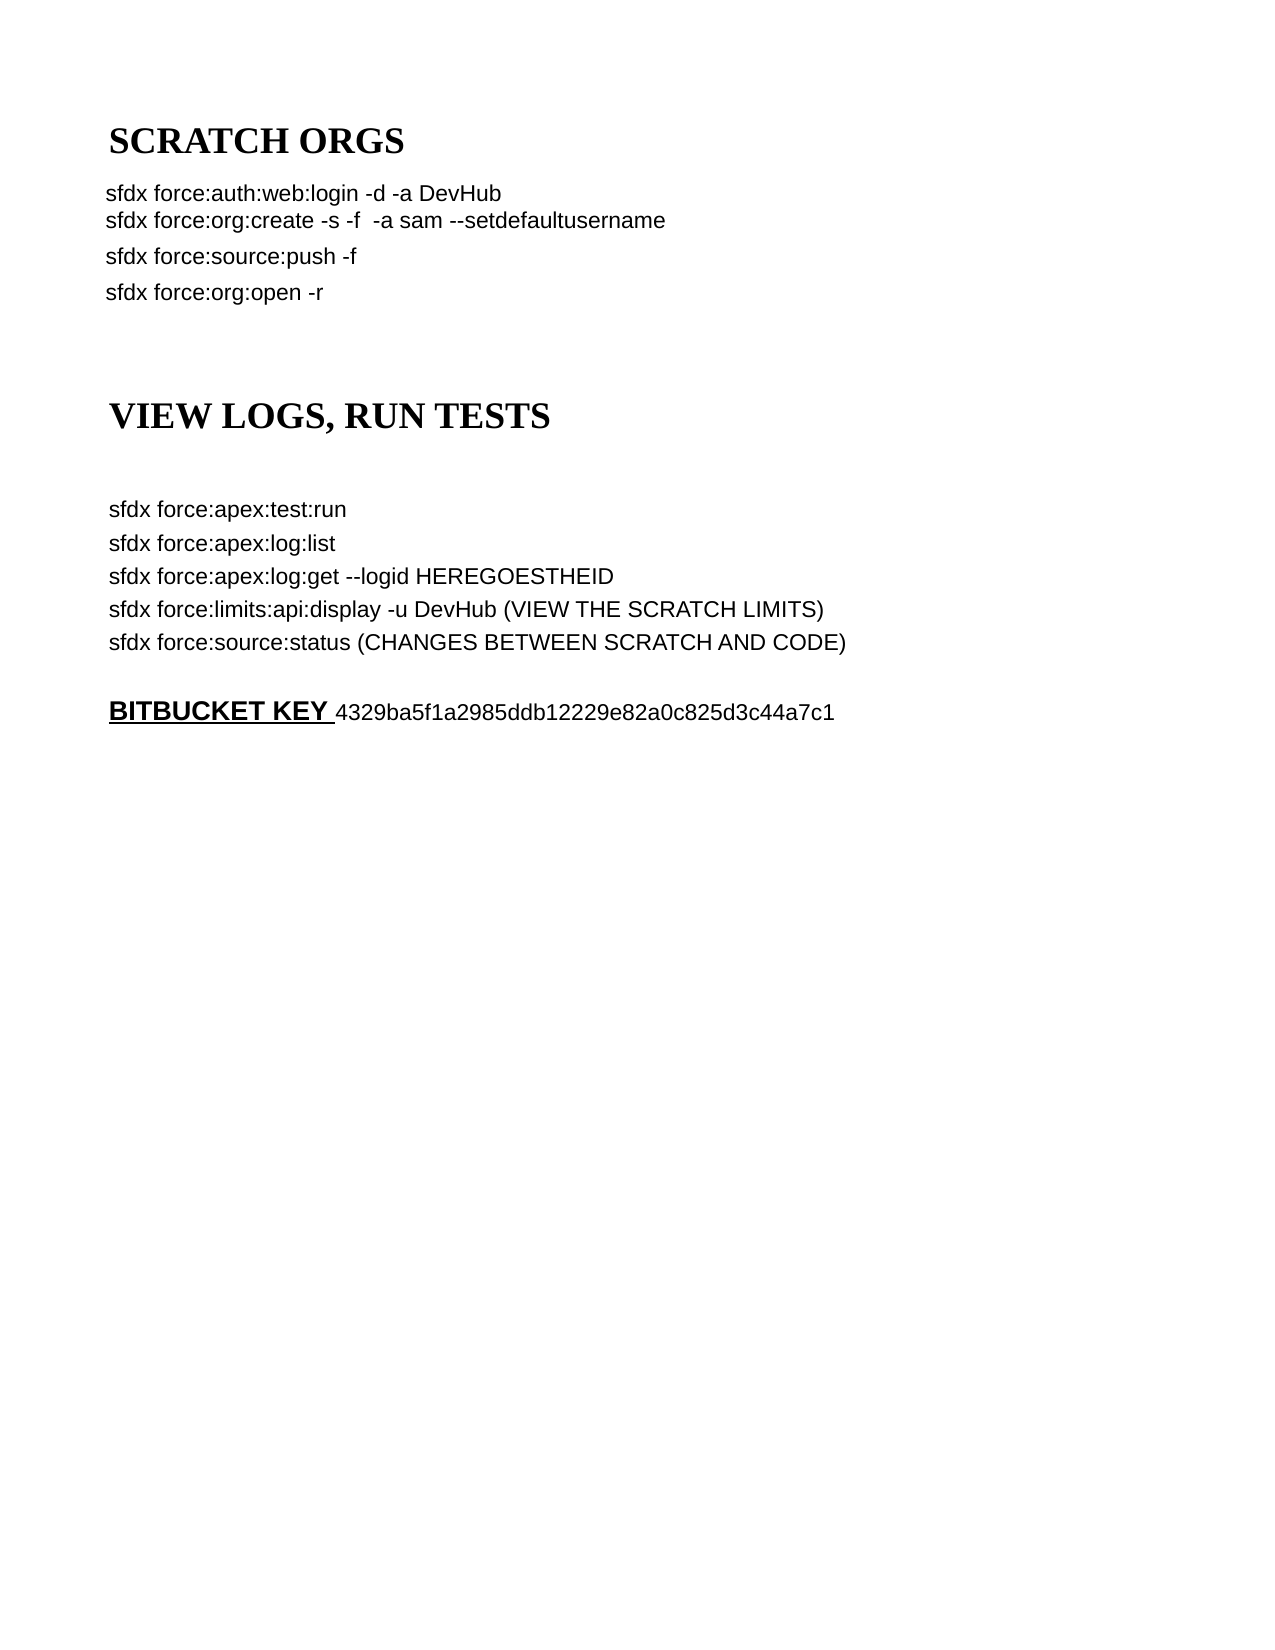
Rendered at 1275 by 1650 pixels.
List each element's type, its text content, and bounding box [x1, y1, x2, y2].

subtitle SCRATCH ORGS [108, 118, 1156, 161]
text sfdx force:apex:log:get --logid HEREGOESTHEID [108, 563, 1156, 589]
text sfdx force:auth:web:login -d -a DevHub [105, 180, 1156, 207]
text sfdx force:org:create -s -f -a sam --setdefaultusername [105, 207, 1156, 233]
text sfdx force:org:open -r [105, 279, 1156, 306]
subtitle VIEW LOGS, RUN TESTS [108, 394, 1156, 437]
text sfdx force:apex:log:list [108, 529, 1156, 556]
text sfdx force:source:status (CHANGES BETWEEN SCRATCH AND CODE) [108, 629, 1156, 655]
text sfdx force:source:push -f [105, 243, 1156, 269]
text sfdx force:limits:api:display -u DevHub (VIEW THE SCRATCH LIMITS) [108, 596, 1156, 622]
text sfdx force:apex:test:run [108, 496, 1156, 523]
text BITBUCKET KEY 4329ba5f1a2985ddb12229e82a0c825d3c44a7c1 [108, 695, 1156, 726]
